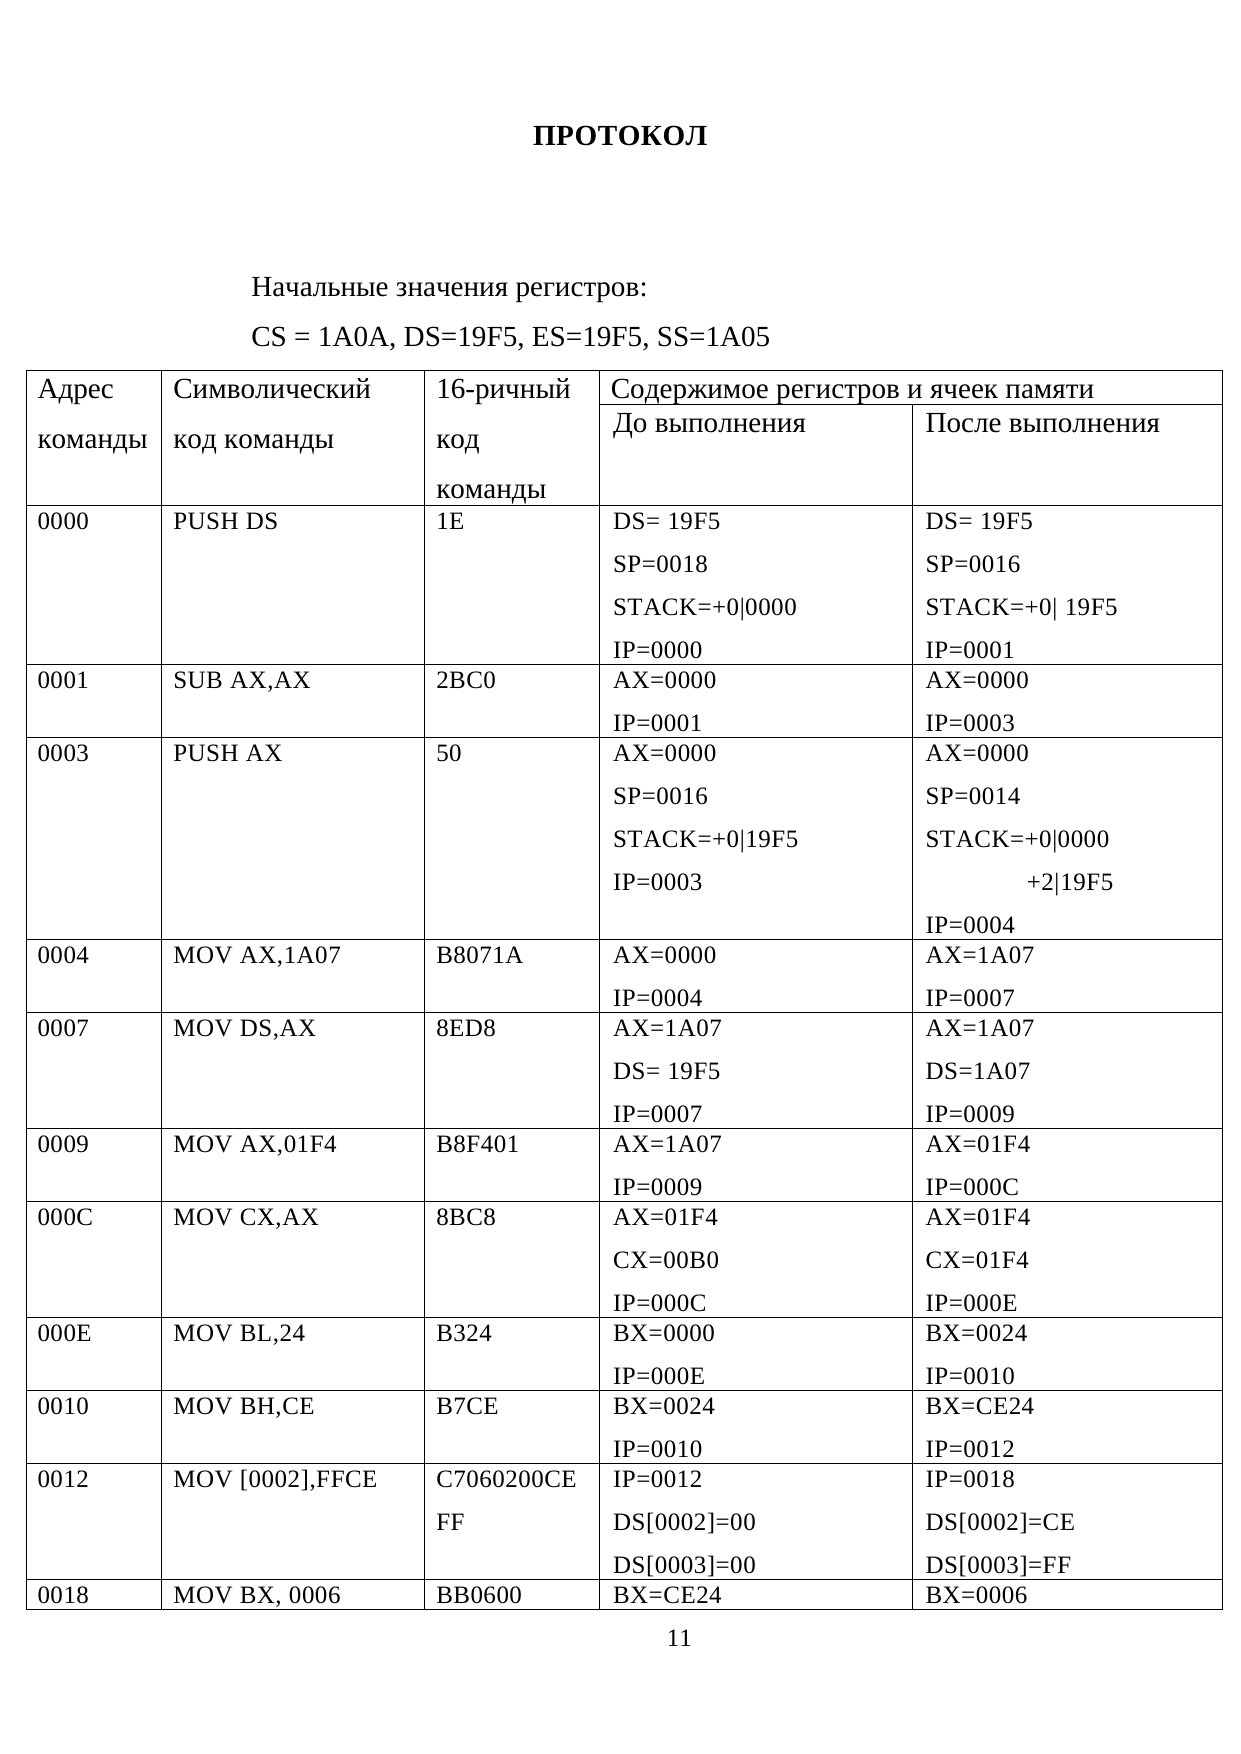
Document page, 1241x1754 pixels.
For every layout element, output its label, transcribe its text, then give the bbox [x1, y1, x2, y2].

table_cell SUB AX,AX [162, 665, 424, 737]
table_cell DS= 19F5 SP=0016 STACK=+0| 19F5 IP=0001 [913, 506, 1222, 664]
table_cell B324 [425, 1318, 599, 1390]
table_cell B8071A [425, 940, 599, 1012]
table_cell 000C [27, 1202, 161, 1317]
table_cell 0009 [27, 1129, 161, 1201]
table_cell 8BC8 [425, 1202, 599, 1317]
text CS = 1A0A, DS=19F5, ES=19F5, SS=1A05 [177, 319, 1181, 353]
table_cell 8ED8 [425, 1013, 599, 1128]
table_cell 0001 [27, 665, 161, 737]
table_cell AX=01F4 IP=000C [913, 1129, 1222, 1201]
table_cell AX=1A07 DS=1A07 IP=0009 [913, 1013, 1222, 1128]
table_cell MOV [0002],FFCE [162, 1464, 424, 1579]
table_cell AX=01F4 CX=01F4 IP=000E [913, 1202, 1222, 1317]
table_cell 0000 [27, 506, 161, 664]
table_cell MOV DS,AX [162, 1013, 424, 1128]
table_cell 0018 [27, 1580, 161, 1609]
table_cell AX=0000 SP=0014 STACK=+0|0000 +2|19F5 IP=0004 [913, 738, 1222, 939]
table_cell 0007 [27, 1013, 161, 1128]
table_cell MOV BX, 0006 [162, 1580, 424, 1609]
table_cell 0012 [27, 1464, 161, 1579]
table_cell AX=01F4 CX=00B0 IP=000C [600, 1202, 912, 1317]
text Протокол [0, 118, 1240, 152]
table_cell AX=0000 IP=0004 [600, 940, 912, 1012]
table_header Символический код команды [162, 371, 424, 505]
table_cell BX=CE24 [600, 1580, 912, 1609]
table_cell AX=0000 IP=0003 [913, 665, 1222, 737]
table_cell IP=0012 ds[0002]=00 ds[0003]=00 [600, 1464, 912, 1579]
table_cell B7CE [425, 1391, 599, 1463]
table_cell IP=0018 ds[0002]=CE ds[0003]=FF [913, 1464, 1222, 1579]
table_cell BX=0000 IP=000E [600, 1318, 912, 1390]
table_cell AX=1A07 IP=0007 [913, 940, 1222, 1012]
table_cell PUSH AX [162, 738, 424, 939]
table_header 16-ричный код команды [425, 371, 599, 505]
table_cell BX=0024 IP=0010 [913, 1318, 1222, 1390]
table_cell После выполнения [913, 405, 1222, 505]
table_header Адрес команды [27, 371, 161, 505]
table_cell 0003 [27, 738, 161, 939]
table_cell 50 [425, 738, 599, 939]
table_cell AX=1A07 IP=0009 [600, 1129, 912, 1201]
table_cell BX=0024 IP=0010 [600, 1391, 912, 1463]
table_cell MOV BH,CE [162, 1391, 424, 1463]
table_cell DS= 19F5 SP=0018 STACK=+0|0000 IP=0000 [600, 506, 912, 664]
table_cell MOV CX,AX [162, 1202, 424, 1317]
table_cell AX=0000 IP=0001 [600, 665, 912, 737]
table_cell BX=0006 [913, 1580, 1222, 1609]
table_cell AX=1A07 DS= 19F5 IP=0007 [600, 1013, 912, 1128]
table_cell 2BC0 [425, 665, 599, 737]
text Начальные значения регистров: [177, 269, 1181, 303]
table_cell 000E [27, 1318, 161, 1390]
table_cell 0004 [27, 940, 161, 1012]
table_cell B8F401 [425, 1129, 599, 1201]
table_cell BB0600 [425, 1580, 599, 1609]
table_cell BX=CE24 IP=0012 [913, 1391, 1222, 1463]
table_cell MOV AX,01F4 [162, 1129, 424, 1201]
table_header Содержимое регистров и ячеек памяти [600, 371, 1222, 404]
table_cell До выполнения [600, 405, 912, 505]
table_cell C7060200CEFF [425, 1464, 599, 1579]
table_cell AX=0000 SP=0016 STACK=+0|19F5 IP=0003 [600, 738, 912, 939]
table_cell MOV AX,1A07 [162, 940, 424, 1012]
table_cell 1E [425, 506, 599, 664]
table_cell 0010 [27, 1391, 161, 1463]
table_cell MOV BL,24 [162, 1318, 424, 1390]
table_cell PUSH DS [162, 506, 424, 664]
